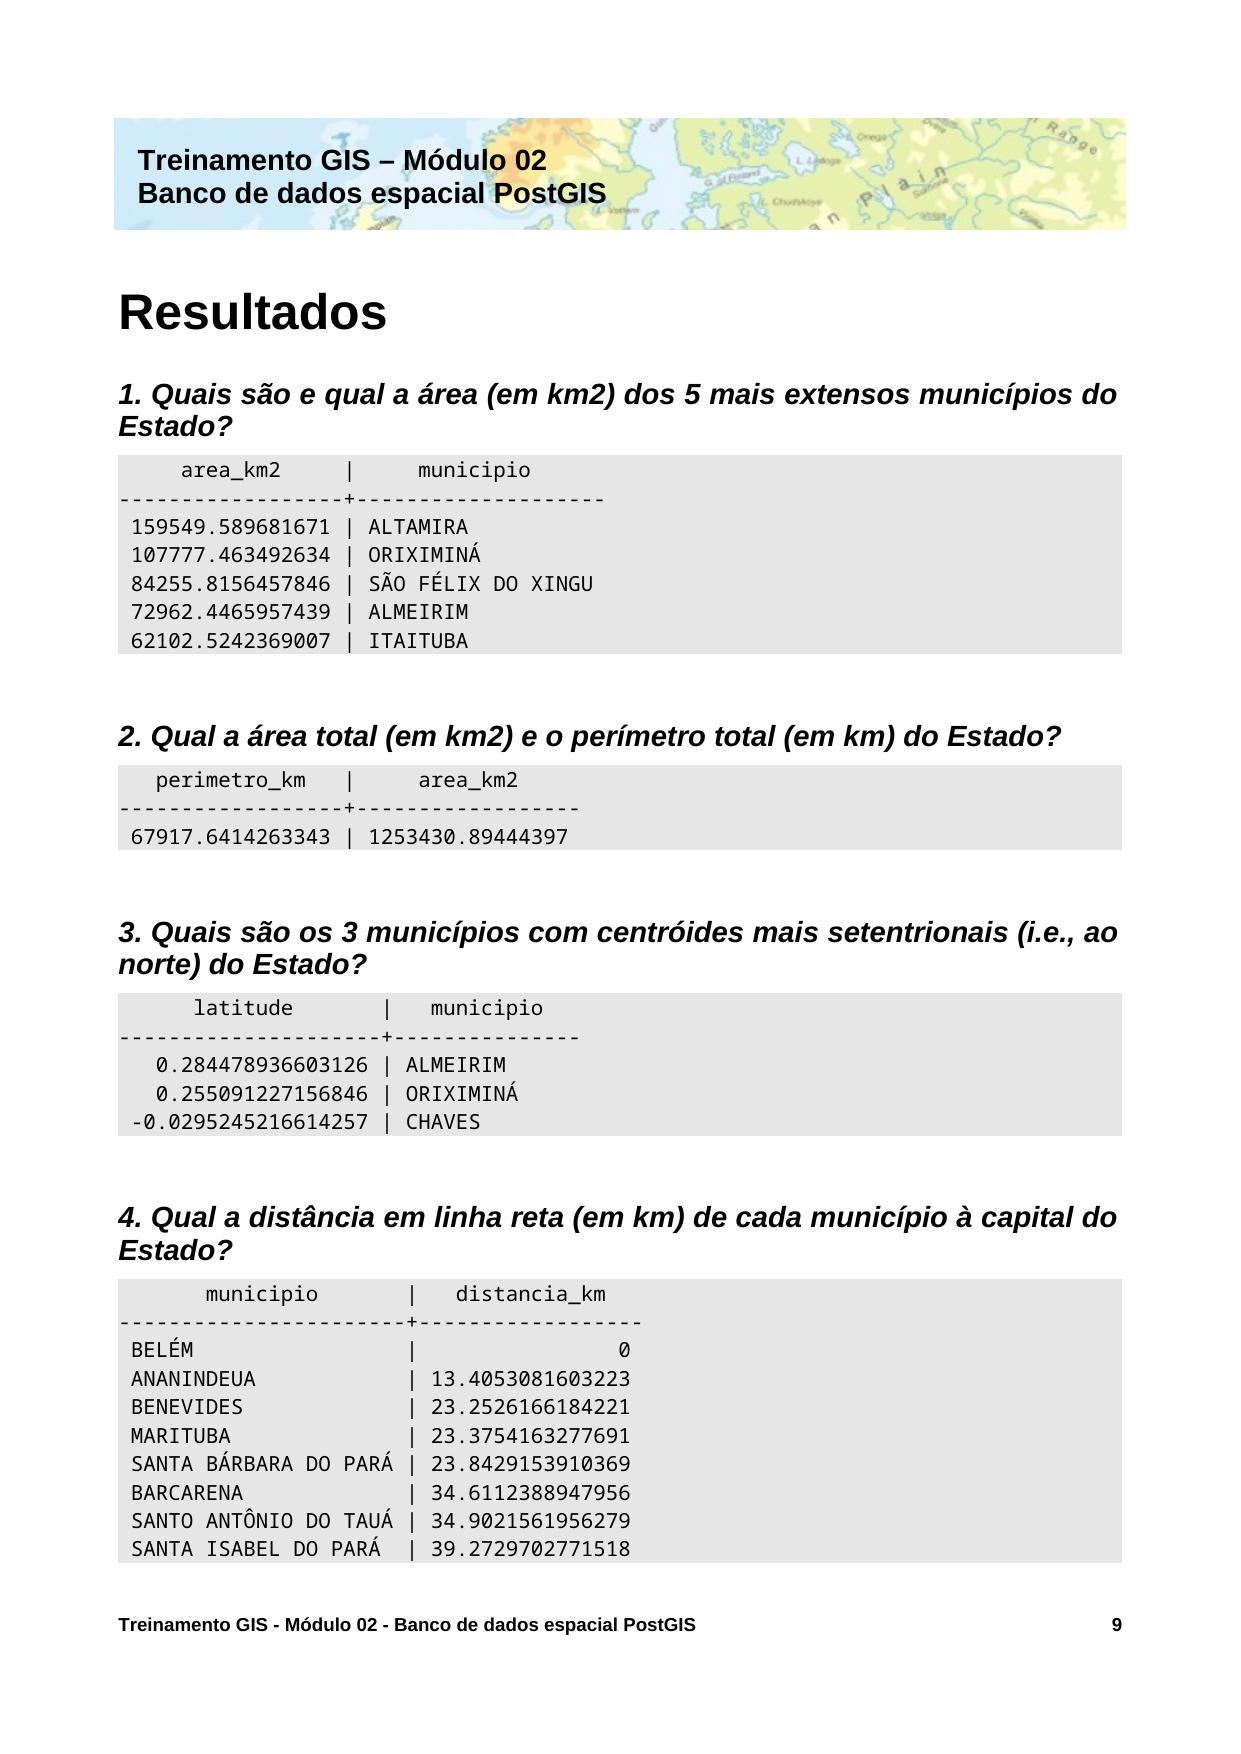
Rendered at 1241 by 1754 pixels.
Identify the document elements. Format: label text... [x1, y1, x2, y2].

subtitle 4. Qual a distância em linha reta (em km) de cada município à capital do Estado? [118, 1201, 1122, 1266]
text latitude | municipio [118, 993, 1122, 1022]
text ANANINDEUA | 13.4053081603223 [118, 1364, 1122, 1392]
text perimetro_km | area_km2 [118, 765, 1122, 793]
text ------------------+------------------ [118, 793, 1122, 822]
text 107777.463492634 | ORIXIMINÁ [118, 541, 1122, 569]
text 0.284478936603126 | ALMEIRIM [118, 1050, 1122, 1079]
text 72962.4465957439 | ALMEIRIM [118, 597, 1122, 626]
text -----------------------+------------------ [118, 1307, 1122, 1336]
text BARCARENA | 34.6112388947956 [118, 1478, 1122, 1506]
subtitle 1. Quais são e qual a área (em km2) dos 5 mais extensos municípios do Estado? [118, 378, 1122, 443]
text 0.255091227156846 | ORIXIMINÁ [118, 1079, 1122, 1107]
subtitle 3. Quais são os 3 municípios com centróides mais setentrionais (i.e., ao norte) do Estado? [118, 916, 1122, 981]
text ------------------+-------------------- [118, 484, 1122, 512]
text area_km2 | municipio [118, 455, 1122, 484]
text BELÉM | 0 [118, 1336, 1122, 1364]
text MARITUBA | 23.3754163277691 [118, 1421, 1122, 1449]
text SANTA BÁRBARA DO PARÁ | 23.8429153910369 [118, 1449, 1122, 1478]
text 62102.5242369007 | ITAITUBA [118, 626, 1122, 654]
text BENEVIDES | 23.2526166184221 [118, 1392, 1122, 1421]
text municipio | distancia_km [118, 1279, 1122, 1307]
text 159549.589681671 | ALTAMIRA [118, 512, 1122, 541]
text -0.0295245216614257 | CHAVES [118, 1107, 1122, 1136]
text 84255.8156457846 | SÃO FÉLIX DO XINGU [118, 569, 1122, 597]
subtitle 2. Qual a área total (em km2) e o perímetro total (em km) do Estado? [118, 720, 1122, 752]
text 67917.6414263343 | 1253430.89444397 [118, 822, 1122, 850]
text ---------------------+--------------- [118, 1022, 1122, 1050]
text SANTA ISABEL DO PARÁ | 39.2729702771518 [118, 1534, 1122, 1563]
text SANTO ANTÔNIO DO TAUÁ | 34.9021561956279 [118, 1506, 1122, 1534]
subtitle Resultados [118, 284, 1122, 340]
